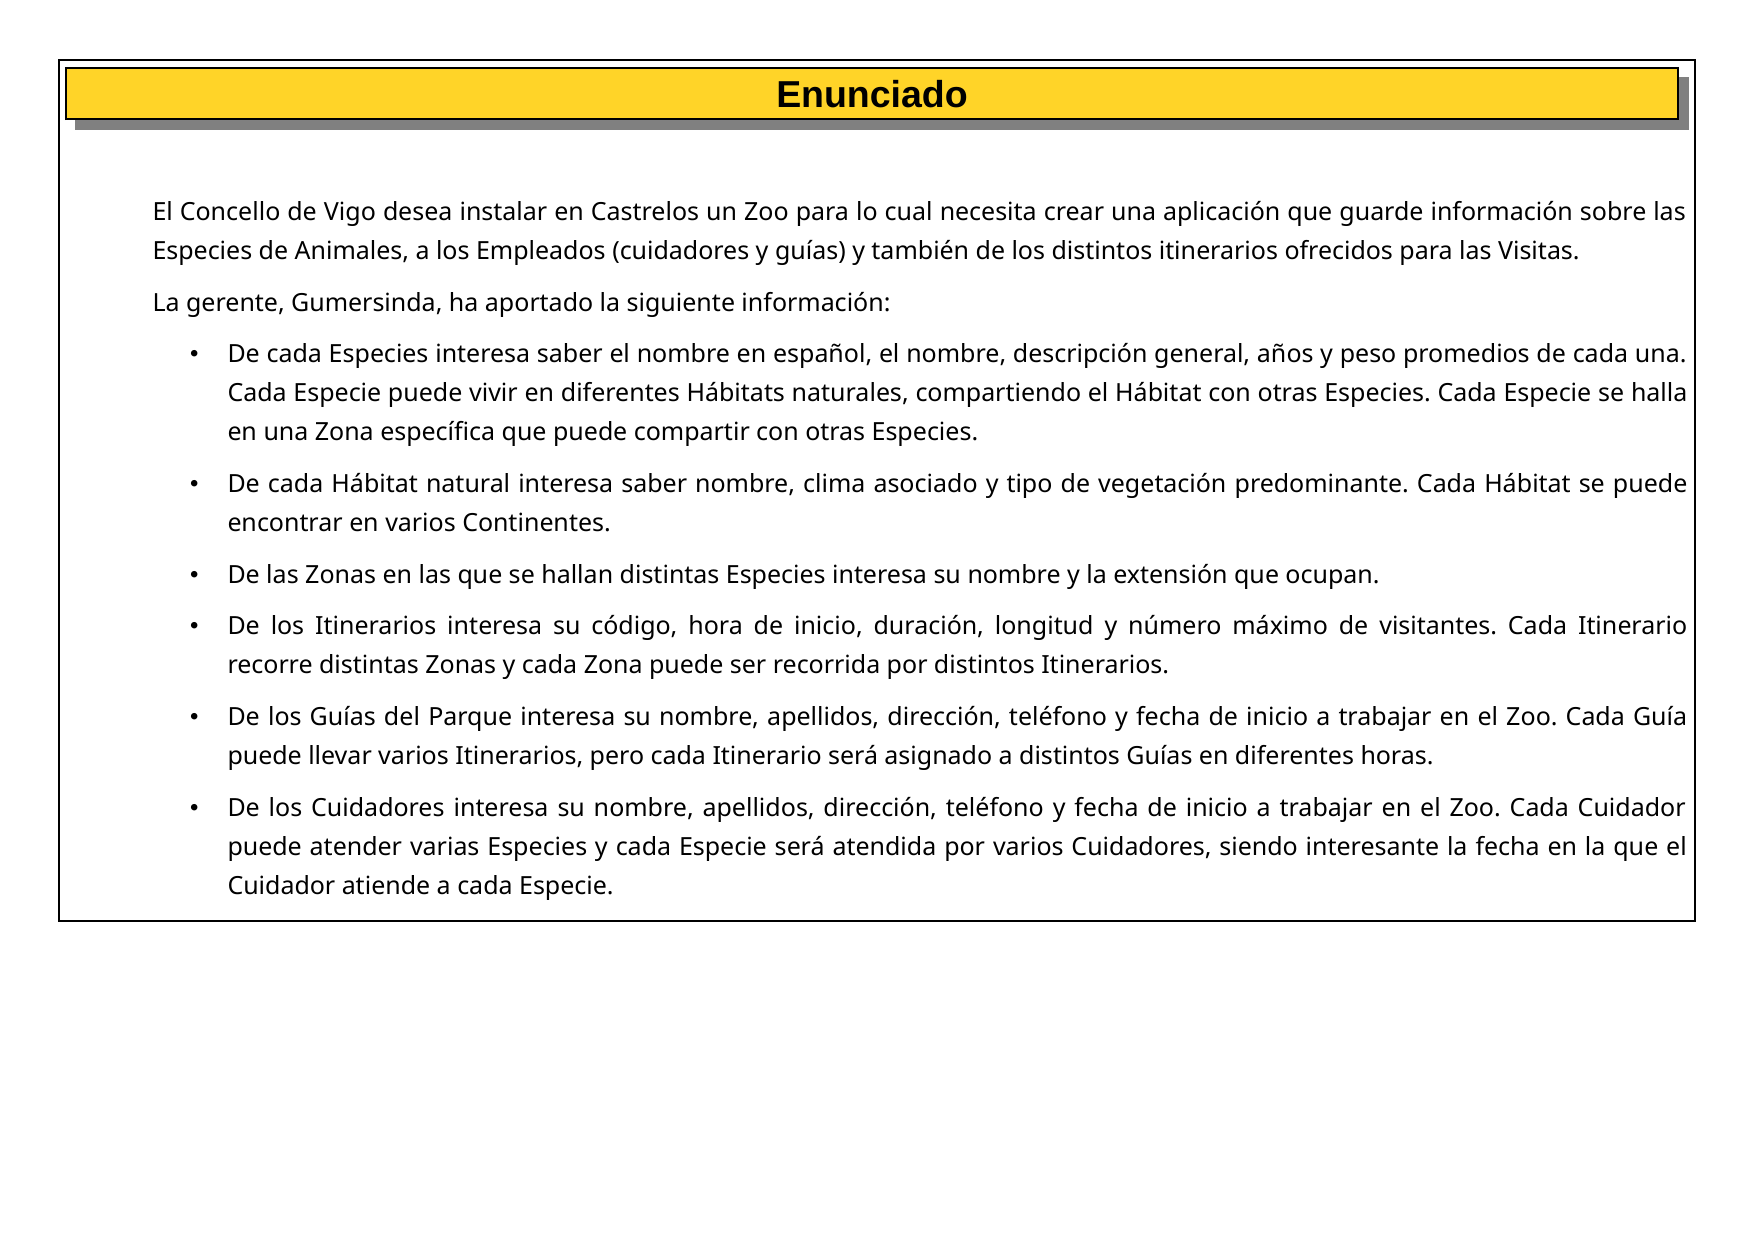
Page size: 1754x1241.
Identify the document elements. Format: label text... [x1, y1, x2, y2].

table_header Enunciado [60, 61, 1694, 136]
table_cell El Concello de Vigo desea instalar en Castrelos un Zoo para lo cual necesita crear una aplicación que guarde información sobre las Especies de Animales, a los Empleados (cuidadores y guías) y también de los distintos itinerarios ofrecidos para las Visitas. La gerente, Gumersinda, ha aportado la siguiente información: De cada Especies interesa saber el nombre en español, el nombre, descripción general, años y peso promedios de cada una. Cada Especie puede vivir en diferentes Hábitats naturales, compartiendo el Hábitat con otras Especies. Cada Especie se halla en una Zona específica que puede compartir con otras Especies. De cada Hábitat natural interesa saber nombre, clima asociado y tipo de vegetación predominante. Cada Hábitat se puede encontrar en varios Continentes. De las Zonas en las que se hallan distintas Especies interesa su nombre y la extensión que ocupan. De los Itinerarios interesa su código, hora de inicio, duración, longitud y número máximo de visitantes. Cada Itinerario recorre distintas Zonas y cada Zona puede ser recorrida por distintos Itinerarios. De los Guías del Parque interesa su nombre, apellidos, dirección, teléfono y fecha de inicio a trabajar en el Zoo. Cada Guía puede llevar varios Itinerarios, pero cada Itinerario será asignado a distintos Guías en diferentes horas. De los Cuidadores interesa su nombre, apellidos, dirección, teléfono y fecha de inicio a trabajar en el Zoo. Cada Cuidador puede atender varias Especies y cada Especie será atendida por varios Cuidadores, siendo interesante la fecha en la que el Cuidador atiende a cada Especie. [60, 136, 1694, 920]
